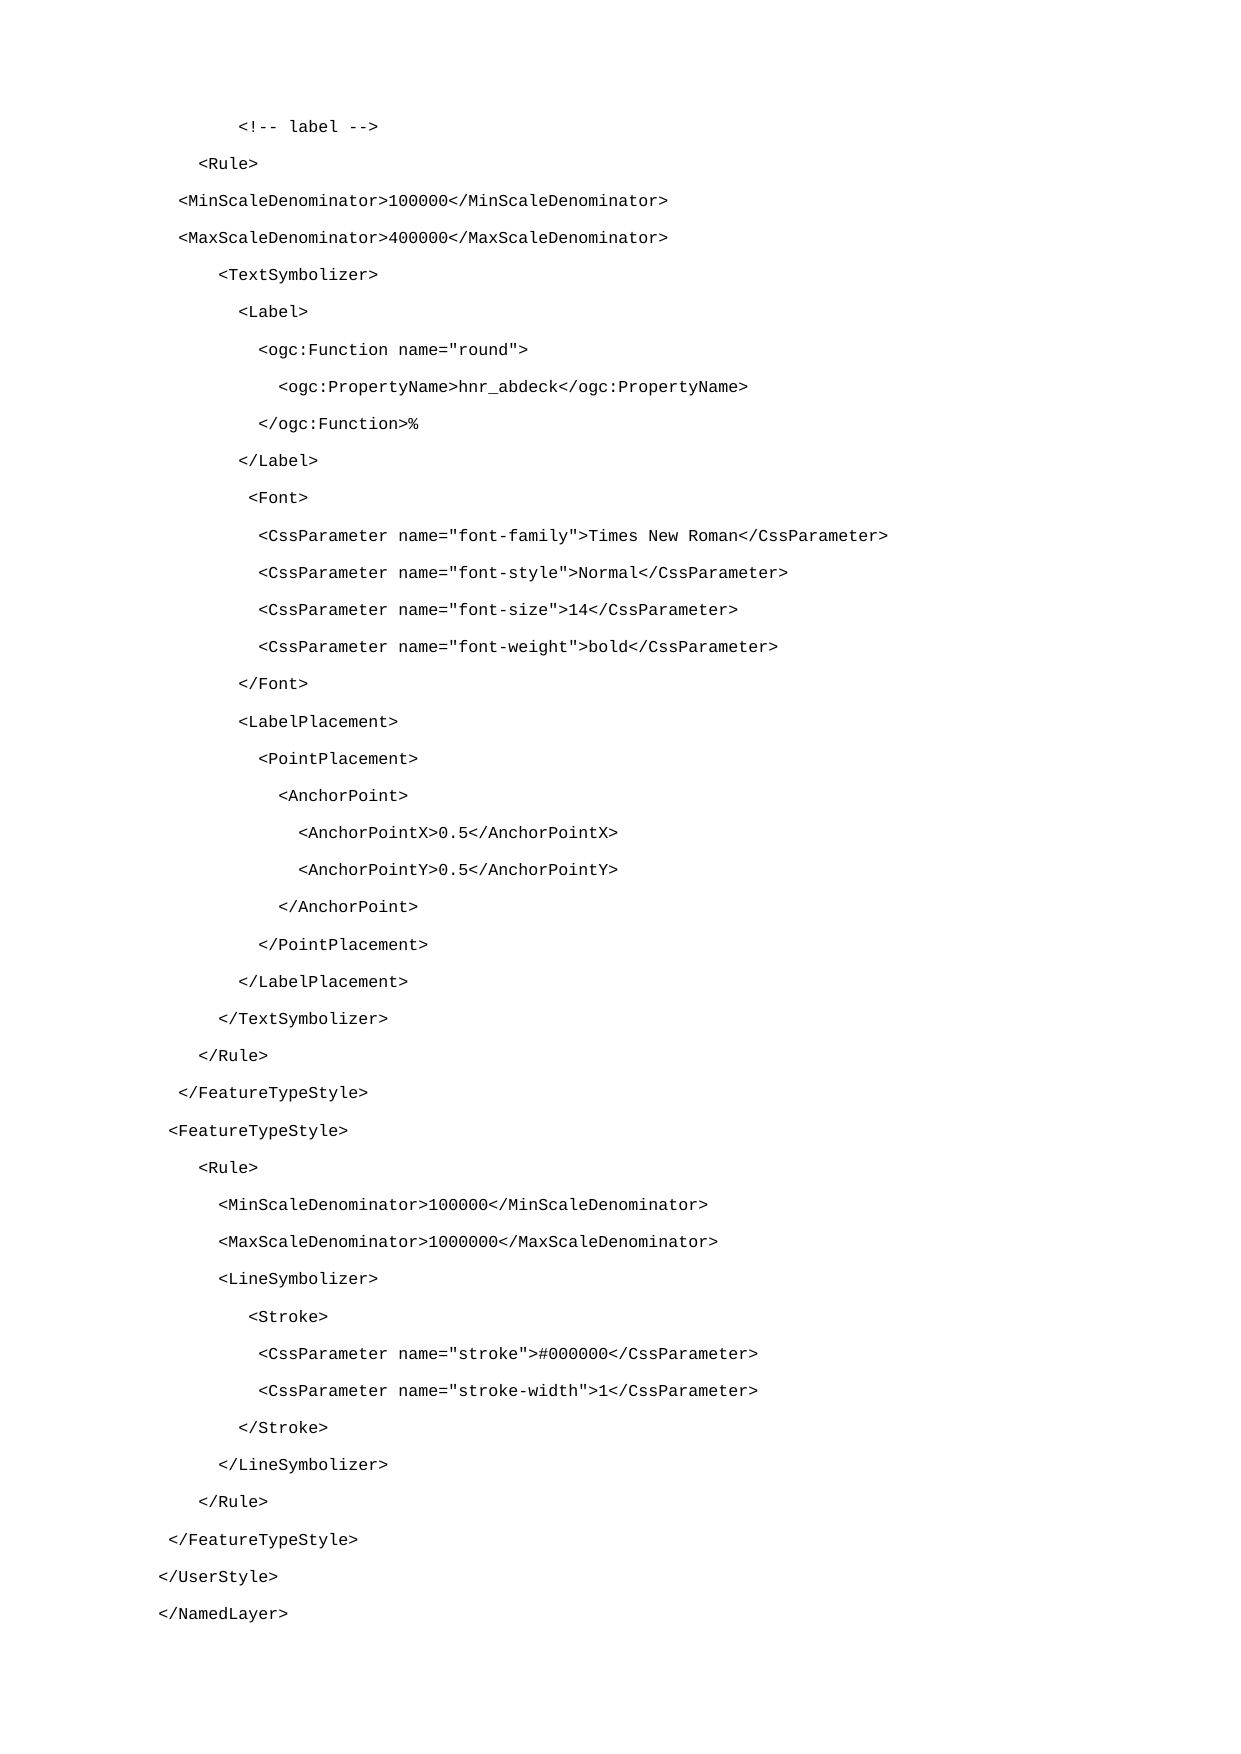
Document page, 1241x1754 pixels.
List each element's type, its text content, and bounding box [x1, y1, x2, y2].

text </TextSymbolizer> [118, 1011, 1122, 1029]
text <FeatureTypeStyle> [118, 1122, 1122, 1141]
text </PointPlacement> [118, 936, 1122, 955]
text <Rule> [118, 1159, 1122, 1178]
text <AnchorPointY>0.5</AnchorPointY> [118, 862, 1122, 881]
text <Rule> [118, 155, 1122, 174]
text <AnchorPointX>0.5</AnchorPointX> [118, 825, 1122, 843]
text </LineSymbolizer> [118, 1457, 1122, 1476]
text <ogc:PropertyName>hnr_abdeck</ogc:PropertyName> [118, 378, 1122, 397]
text <CssParameter name="stroke-width">1</CssParameter> [118, 1382, 1122, 1401]
text <CssParameter name="stroke">#000000</CssParameter> [118, 1345, 1122, 1364]
text <CssParameter name="font-family">Times New Roman</CssParameter> [118, 527, 1122, 546]
text </Rule> [118, 1048, 1122, 1067]
text <Font> [118, 490, 1122, 509]
text <MaxScaleDenominator>1000000</MaxScaleDenominator> [118, 1234, 1122, 1253]
text <PointPlacement> [118, 750, 1122, 769]
text <!-- label --> [118, 118, 1122, 137]
text </FeatureTypeStyle> [118, 1085, 1122, 1104]
text </Stroke> [118, 1420, 1122, 1438]
text </Rule> [118, 1494, 1122, 1513]
text <MinScaleDenominator>100000</MinScaleDenominator> [118, 1197, 1122, 1215]
text </Label> [118, 453, 1122, 472]
text <CssParameter name="font-size">14</CssParameter> [118, 602, 1122, 620]
text </LabelPlacement> [118, 973, 1122, 992]
text <ogc:Function name="round"> [118, 341, 1122, 360]
text <MaxScaleDenominator>400000</MaxScaleDenominator> [118, 230, 1122, 248]
text <TextSymbolizer> [118, 267, 1122, 286]
text <LabelPlacement> [118, 713, 1122, 732]
text </UserStyle> [118, 1568, 1122, 1587]
text <CssParameter name="font-style">Normal</CssParameter> [118, 564, 1122, 583]
text </AnchorPoint> [118, 899, 1122, 918]
text </ogc:Function>% [118, 416, 1122, 434]
text <CssParameter name="font-weight">bold</CssParameter> [118, 639, 1122, 658]
text </NamedLayer> [118, 1606, 1122, 1624]
text </Font> [118, 676, 1122, 695]
text <LineSymbolizer> [118, 1271, 1122, 1290]
text </FeatureTypeStyle> [118, 1531, 1122, 1550]
text <Label> [118, 304, 1122, 323]
text <MinScaleDenominator>100000</MinScaleDenominator> [118, 192, 1122, 211]
text <Stroke> [118, 1308, 1122, 1327]
text <AnchorPoint> [118, 787, 1122, 806]
